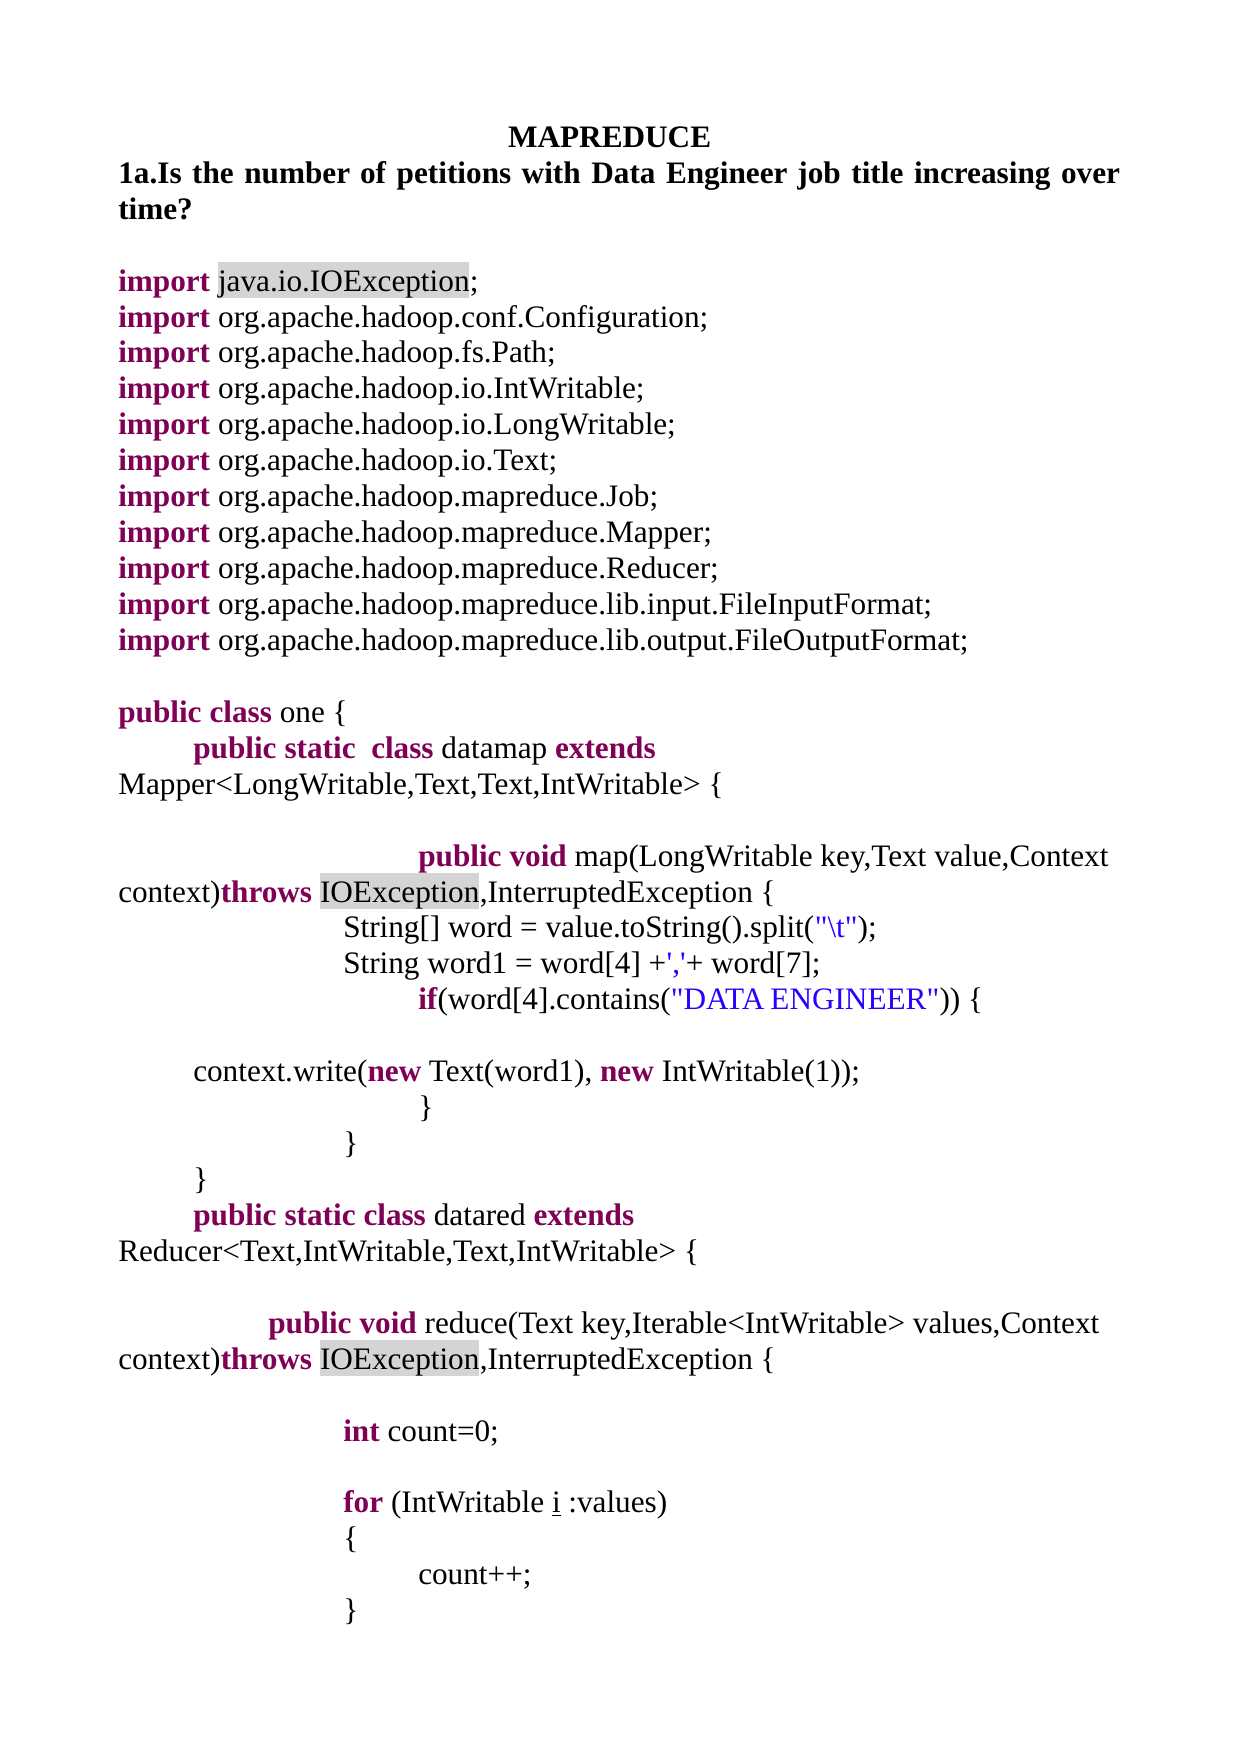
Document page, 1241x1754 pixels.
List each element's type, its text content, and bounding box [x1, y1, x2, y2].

text import org.apache.hadoop.mapreduce.lib.output.FileOutputFormat; [118, 621, 1122, 657]
text import org.apache.hadoop.conf.Configuration; [118, 298, 1122, 334]
text public void map(LongWritable key,Text value,Context context)throws IOException,InterruptedException { [118, 837, 1122, 909]
text public class one { [118, 693, 1122, 729]
text import org.apache.hadoop.io.Text; [118, 442, 1122, 477]
text String word1 = word[4] +','+ word[7]; [118, 945, 1122, 981]
text 1a.Is the number of petitions with Data Engineer job title increasing over time? [118, 154, 1122, 226]
text MAPREDUCE [118, 118, 1122, 154]
text for (IntWritable i :values) [118, 1484, 1122, 1520]
text import org.apache.hadoop.fs.Path; [118, 334, 1122, 370]
text } [118, 1124, 1122, 1160]
text } [118, 1160, 1122, 1196]
text import org.apache.hadoop.mapreduce.Mapper; [118, 513, 1122, 549]
text } [118, 1592, 1122, 1627]
text count++; [118, 1556, 1122, 1592]
text { [118, 1520, 1122, 1556]
text context.write(new Text(word1), new IntWritable(1)); [118, 1052, 1122, 1088]
text import org.apache.hadoop.mapreduce.Reducer; [118, 549, 1122, 585]
text public static class datamap extends Mapper<LongWritable,Text,Text,IntWritable> { [118, 729, 1122, 801]
text import org.apache.hadoop.mapreduce.Job; [118, 477, 1122, 513]
text } [118, 1088, 1122, 1124]
text import org.apache.hadoop.mapreduce.lib.input.FileInputFormat; [118, 585, 1122, 621]
text String[] word = value.toString().split("\t"); [118, 909, 1122, 945]
text if(word[4].contains("DATA ENGINEER")) { [118, 981, 1122, 1017]
text import org.apache.hadoop.io.IntWritable; [118, 370, 1122, 406]
text import java.io.IOException; [118, 262, 1122, 298]
text public static class datared extends Reducer<Text,IntWritable,Text,IntWritable> { [118, 1196, 1122, 1268]
text public void reduce(Text key,Iterable<IntWritable> values,Context context)throws IOException,InterruptedException { [118, 1304, 1122, 1376]
text import org.apache.hadoop.io.LongWritable; [118, 406, 1122, 442]
text int count=0; [118, 1412, 1122, 1448]
